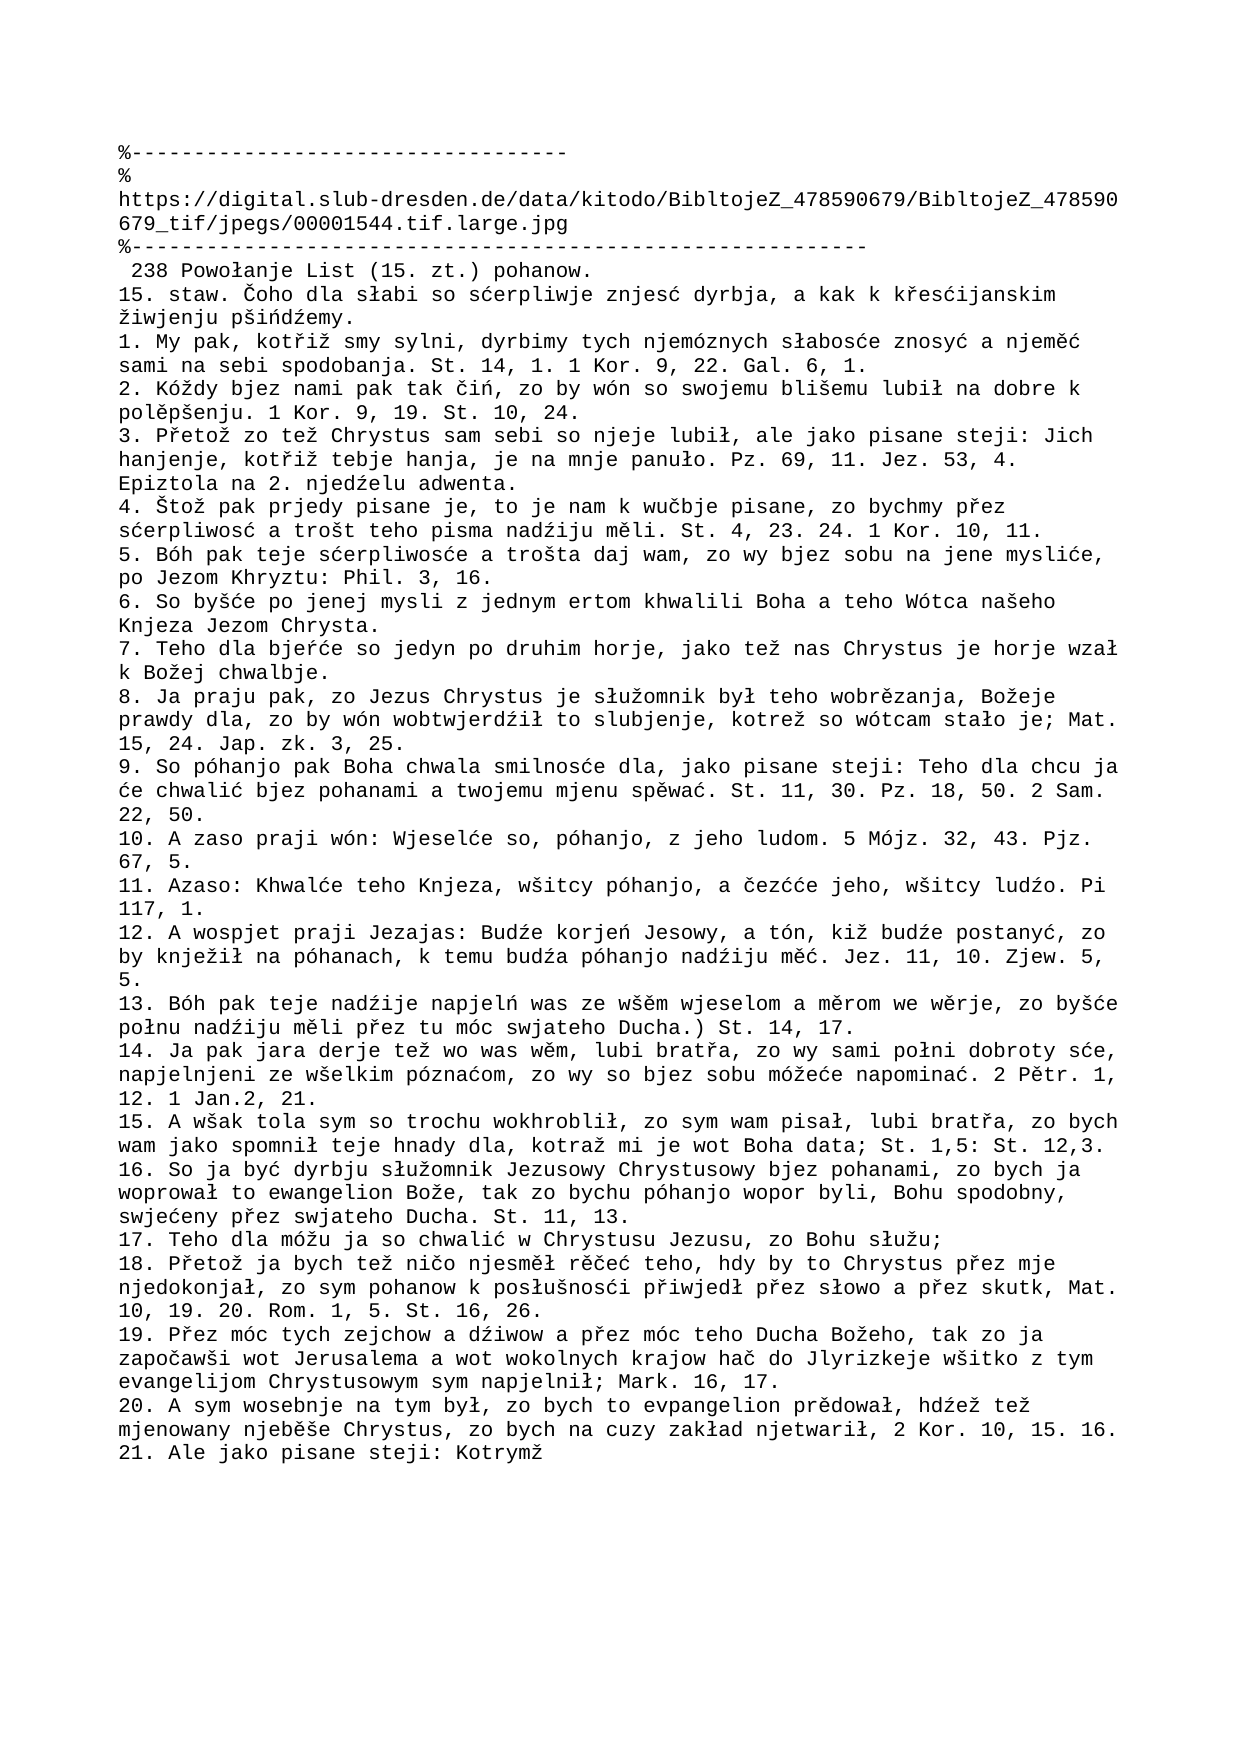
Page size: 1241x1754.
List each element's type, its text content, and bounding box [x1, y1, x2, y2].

text 17. Teho dla móžu ja so chwalić w Chrystusu Jezusu, zo Bohu słužu; [118, 1229, 1122, 1253]
text 18. Přetož ja bych tež ničo njesměł rěčeć teho, hdy by to Chrystus přez mje njedokonjał, zo sym pohanow k posłušnosći přiwjedł přez słowo a přez skutk, Mat. 10, 19. 20. Rom. 1, 5. St. 16, 26. [118, 1253, 1122, 1324]
text 4. Štož pak prjedy pisane je, to je nam k wučbje pisane, zo bychmy přez sćerpliwosć a trošt teho pisma nadźiju měli. St. 4, 23. 24. 1 Kor. 10, 11. [118, 496, 1122, 544]
text 20. A sym wosebnje na tym był, zo bych to evpangelion prědował, hdźež tež mjenowany njeběše Chrystus, zo bych na cuzy zakład njetwarił, 2 Kor. 10, 15. 16. [118, 1395, 1122, 1442]
text 16. So ja być dyrbju słužomnik Jezusowy Chrystusowy bjez pohanami, zo bych ja woprował to ewangelion Bože, tak zo bychu póhanjo wopor byli, Bohu spodobny, swjećeny přez swjateho Ducha. St. 11, 13. [118, 1158, 1122, 1229]
text 1. My pak, kotřiž smy sylni, dyrbimy tych njemóznych słabosće znosyć a njeměć sami na sebi spodobanja. St. 14, 1. 1 Kor. 9, 22. Gal. 6, 1. [118, 331, 1122, 378]
text 13. Bóh pak teje nadźije napjelń was ze wšěm wjeselom a měrom we wěrje, zo byšće połnu nadźiju měli přez tu móc swjateho Ducha.) St. 14, 17. [118, 993, 1122, 1040]
text 2. Kóždy bjez nami pak tak čiń, zo by wón so swojemu blišemu lubił na dobre k polěpšenju. 1 Kor. 9, 19. St. 10, 24. [118, 378, 1122, 426]
text 7. Teho dla bjeŕće so jedyn po druhim horje, jako tež nas Chrystus je horje wzał k Božej chwalbje. [118, 638, 1122, 686]
text 11. Azaso: Khwalće teho Knjeza, wšitcy póhanjo, a čezćće jeho, wšitcy ludźo. Pi 117, 1. [118, 875, 1122, 922]
text %----------------------------------------------------------- [118, 236, 1122, 260]
text 12. A wospjet praji Jezajas: Budźe korjeń Jesowy, a tón, kiž budźe postanyć, zo by knježił na póhanach, k temu budźa póhanjo nadźiju měć. Jez. 11, 10. Zjew. 5, 5. [118, 922, 1122, 993]
text 15. A wšak tola sym so trochu wokhroblił, zo sym wam pisał, lubi bratřa, zo bych wam jako spomnił teje hnady dla, kotraž mi je wot Boha data; St. 1,5: St. 12,3. [118, 1111, 1122, 1158]
text 15. staw. Čoho dla słabi so sćerpliwje znjesć dyrbja, a kak k křesćijanskim žiwjenju pšińdźemy. [118, 284, 1122, 331]
text %----------------------------------- [118, 142, 1122, 165]
text 8. Ja praju pak, zo Jezus Chrystus je słužomnik był teho wobrězanja, Božeje prawdy dla, zo by wón wobtwjerdźił to slubjenje, kotrež so wótcam stało je; Mat. 15, 24. Jap. zk. 3, 25. [118, 686, 1122, 757]
text 238 Powołanje List (15. zt.) pohanow. [118, 260, 1122, 284]
text 19. Přez móc tych zejchow a dźiwow a přez móc teho Ducha Božeho, tak zo ja započawši wot Jerusalema a wot wokolnych krajow hač do Jlyrizkeje wšitko z tym evangelijom Chrystusowym sym napjelnił; Mark. 16, 17. [118, 1324, 1122, 1395]
text % https://digital.slub-dresden.de/data/kitodo/BibltojeZ_478590679/BibltojeZ_478590679_tif/jpegs/00001544.tif.large.jpg [118, 165, 1122, 236]
text 5. Bóh pak teje sćerpliwosće a trošta daj wam, zo wy bjez sobu na jene mysliće, po Jezom Khryztu: Phil. 3, 16. [118, 544, 1122, 591]
text 6. So byšće po jenej mysli z jednym ertom khwalili Boha a teho Wótca našeho Knjeza Jezom Chrysta. [118, 591, 1122, 638]
text 10. A zaso praji wón: Wjeselće so, póhanjo, z jeho ludom. 5 Mójz. 32, 43. Pjz. 67, 5. [118, 827, 1122, 875]
text 21. Ale jako pisane steji: Kotrymž [118, 1442, 1122, 1466]
text 3. Přetož zo tež Chrystus sam sebi so njeje lubił, ale jako pisane steji: Jich hanjenje, kotřiž tebje hanja, je na mnje panuło. Pz. 69, 11. Jez. 53, 4. Epiztola na 2. njedźelu adwenta. [118, 426, 1122, 496]
text 14. Ja pak jara derje tež wo was wěm, lubi bratřa, zo wy sami połni dobroty sće, napjelnjeni ze wšelkim póznaćom, zo wy so bjez sobu móžeće napominać. 2 Pětr. 1, 12. 1 Jan.2, 21. [118, 1040, 1122, 1111]
text 9. So póhanjo pak Boha chwala smilnosće dla, jako pisane steji: Teho dla chcu ja će chwalić bjez pohanami a twojemu mjenu spěwać. St. 11, 30. Pz. 18, 50. 2 Sam. 22, 50. [118, 757, 1122, 827]
